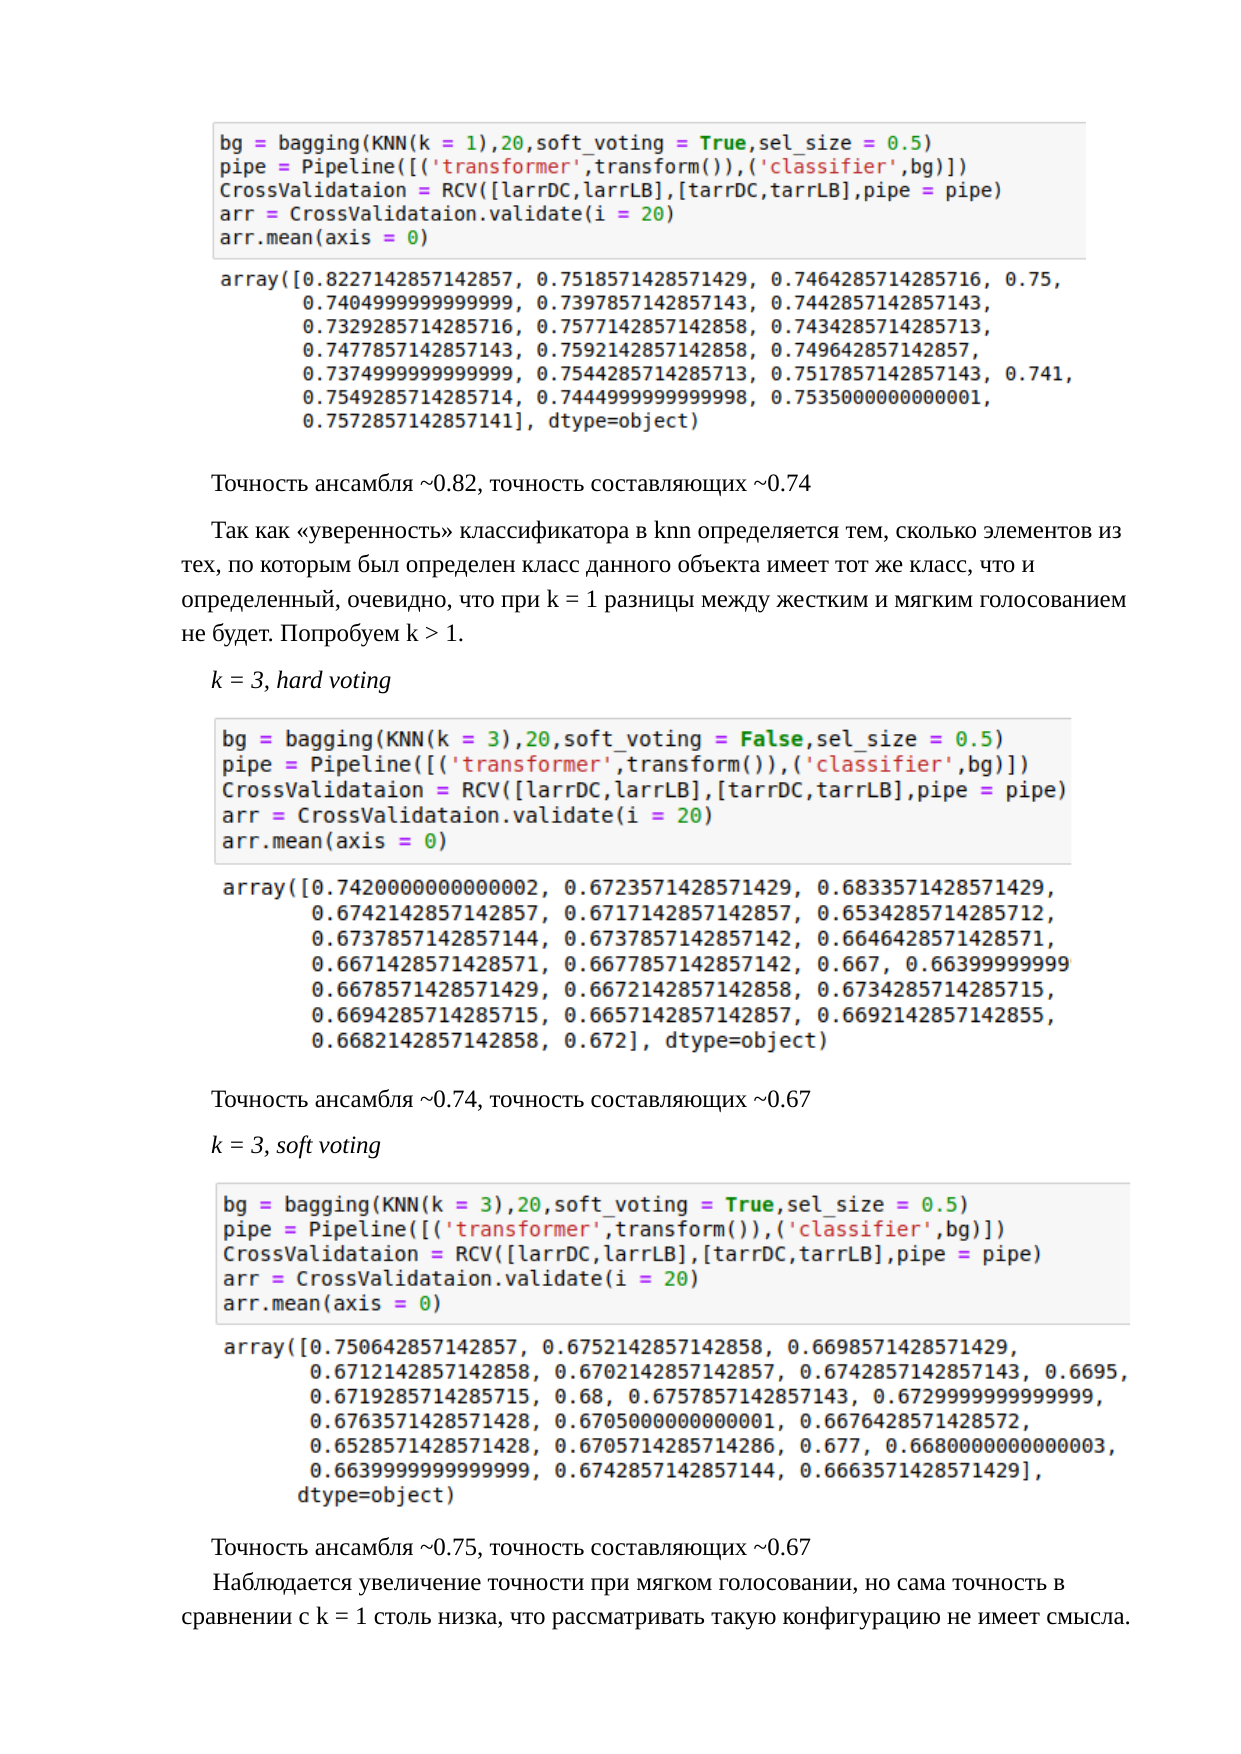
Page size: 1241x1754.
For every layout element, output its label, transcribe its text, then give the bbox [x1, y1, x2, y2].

picture [210, 118, 1086, 450]
text Точность ансамбля ~0.82, точность составляющих ~0.74 [181, 468, 1152, 497]
picture [210, 1177, 1131, 1514]
text Точность ансамбля ~0.75, точность составляющих ~0.67 Наблюдается увеличение точности при мягком голосовании, но сама точность в сравнении с k = 1 столь низка, что рассматривать такую конфигурацию не имеет смысла. [181, 1532, 1152, 1630]
text Точность ансамбля ~0.74, точность составляющих ~0.67 [181, 1084, 1152, 1112]
picture [210, 712, 1072, 1066]
text k = 3, soft voting [181, 1131, 1152, 1159]
text k = 3, hard voting [181, 665, 1152, 694]
text Так как «уверенность» классификатора в knn определяется тем, сколько элементов из тех, по которым был определен класс данного объекта имеет тот же класс, что и определенный, очевидно, что при k = 1 разницы между жестким и мягким голосованием не будет. Попробуем k > 1. [181, 515, 1152, 647]
